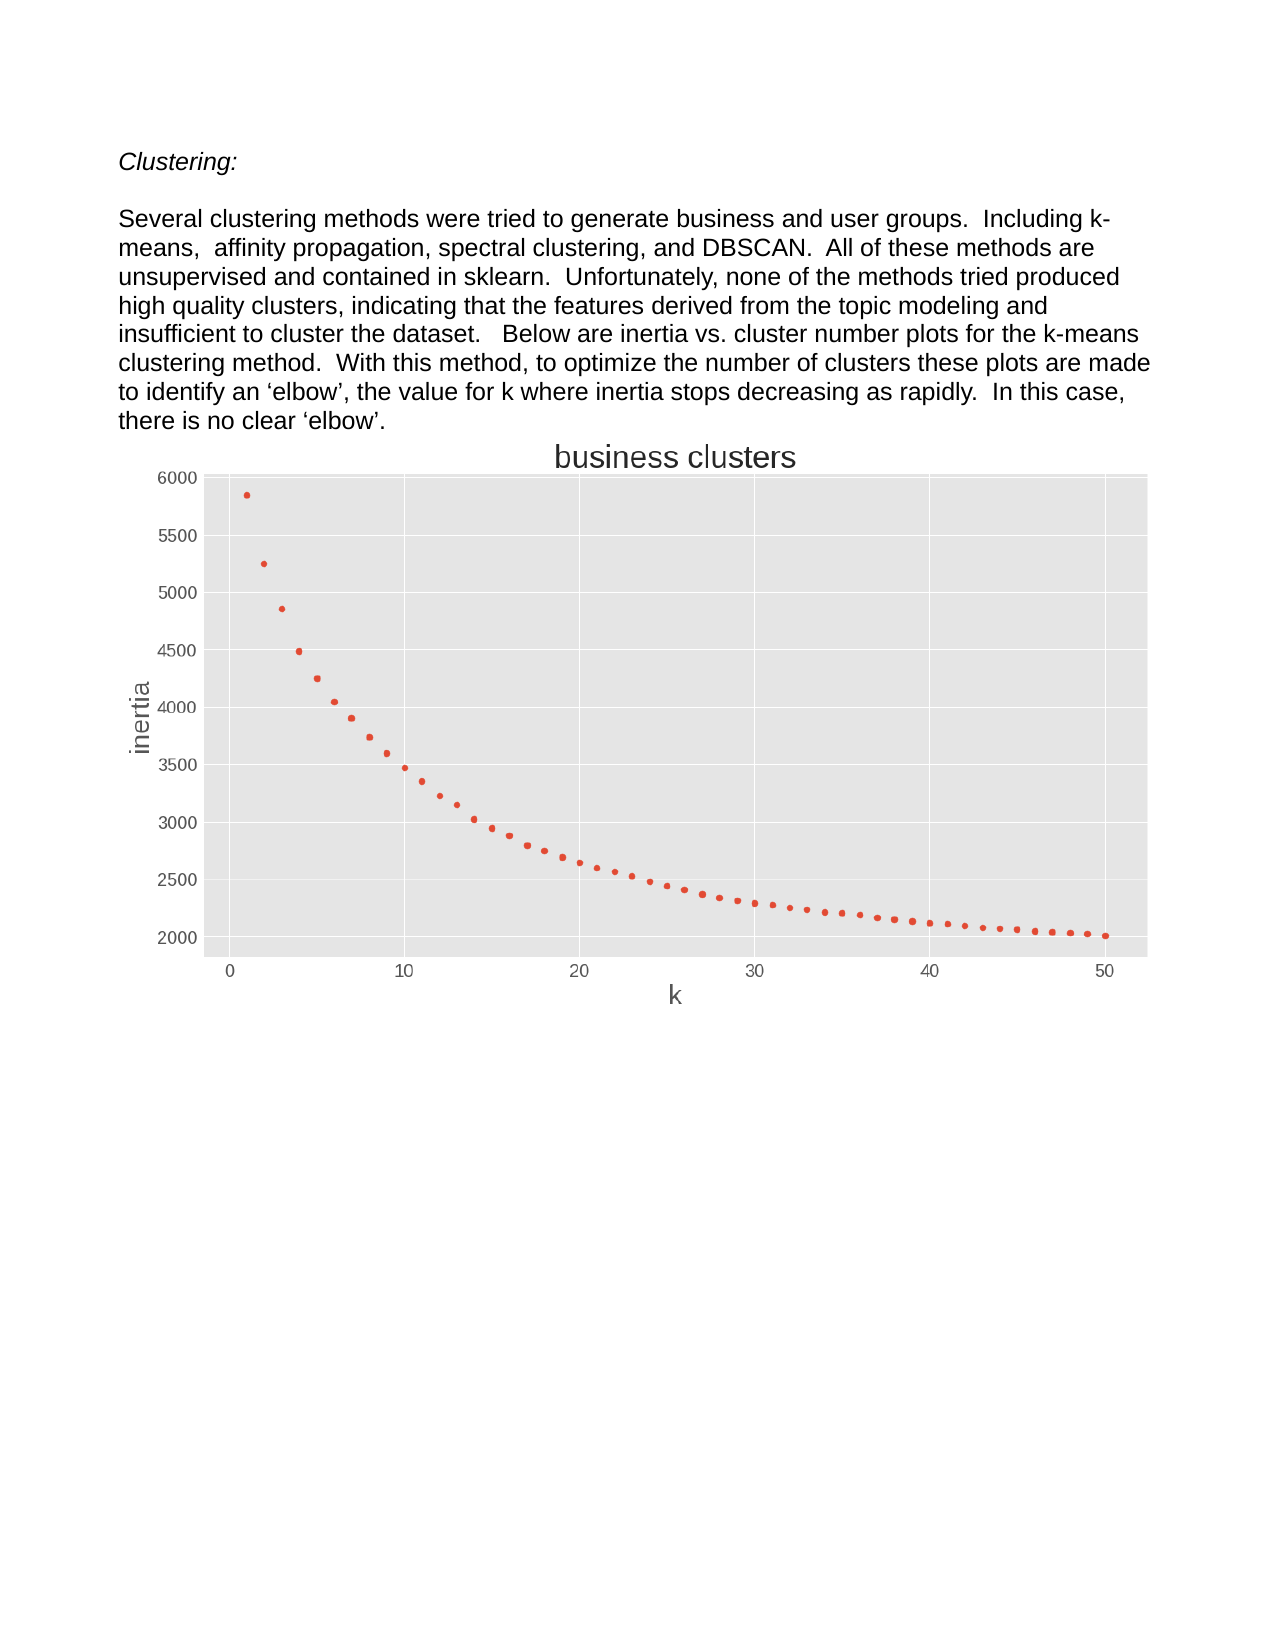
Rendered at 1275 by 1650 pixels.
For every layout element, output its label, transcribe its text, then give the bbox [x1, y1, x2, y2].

picture [118, 434, 1157, 1019]
text Clustering: [118, 147, 1157, 176]
text Several clustering methods were tried to generate business and user groups. Including k-means, affinity propagation, spectral clustering, and DBSCAN. All of these methods are unsupervised and contained in sklearn. Unfortunately, none of the methods tried produced high quality clusters, indicating that the features derived from the topic modeling and insufficient to cluster the dataset. Below are inertia vs. cluster number plots for the k-means clustering method. With this method, to optimize the number of clusters these plots are made to identify an ‘elbow’, the value for k where inertia stops decreasing as rapidly. In this case, there is no clear ‘elbow’. [118, 204, 1157, 434]
